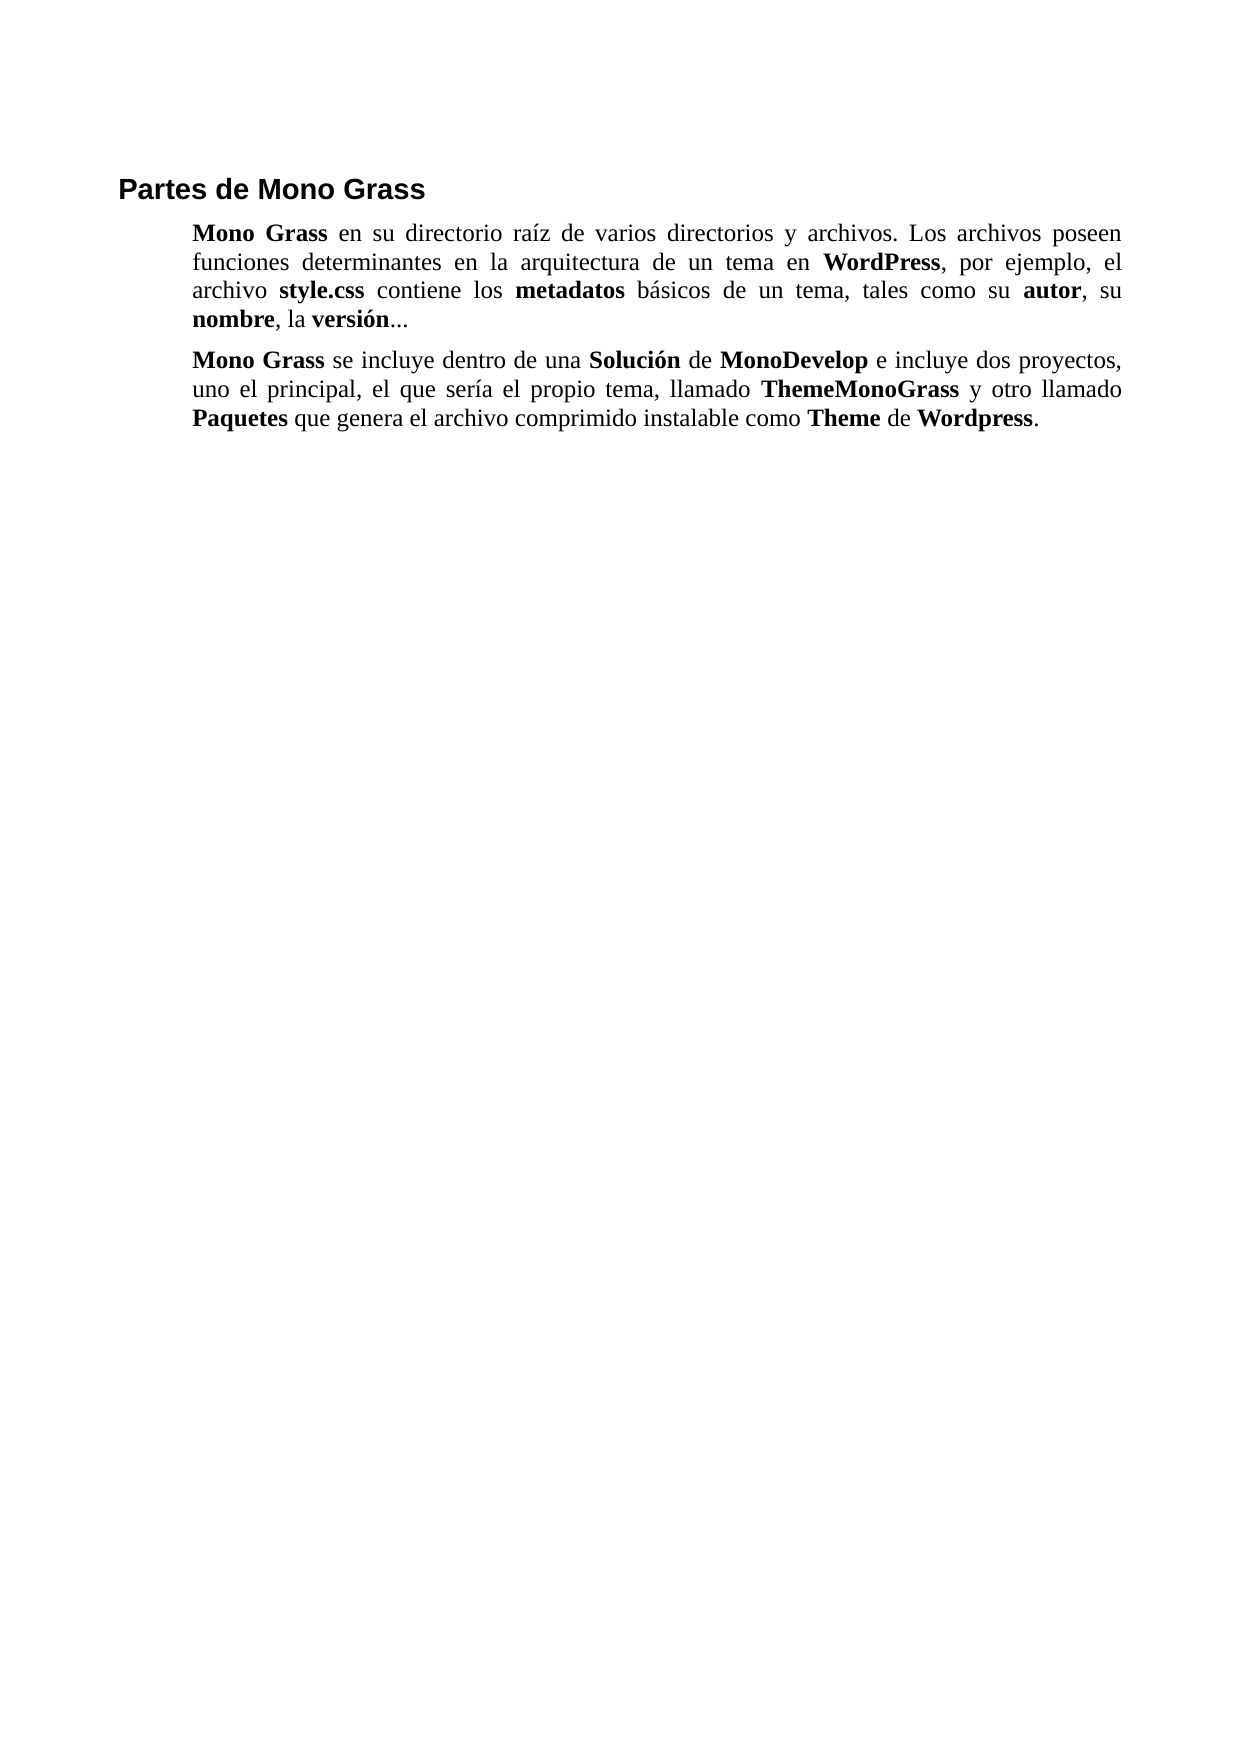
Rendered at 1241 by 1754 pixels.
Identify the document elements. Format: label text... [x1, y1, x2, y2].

text Mono Grass en su directorio raíz de varios directorios y archivos. Los archivos poseen funciones determinantes en la arquitectura de un tema en WordPress, por ejemplo, el archivo style.css contiene los metadatos básicos de un tema, tales como su autor, su nombre, la versión... [192, 218, 1122, 333]
text Mono Grass se incluye dentro de una Solución de MonoDevelop e incluye dos proyectos, uno el principal, el que sería el propio tema, llamado ThemeMonoGrass y otro llamado Paquetes que genera el archivo comprimido instalable como Theme de Wordpress. [192, 345, 1122, 432]
subtitle Partes de Mono Grass [118, 172, 1122, 205]
